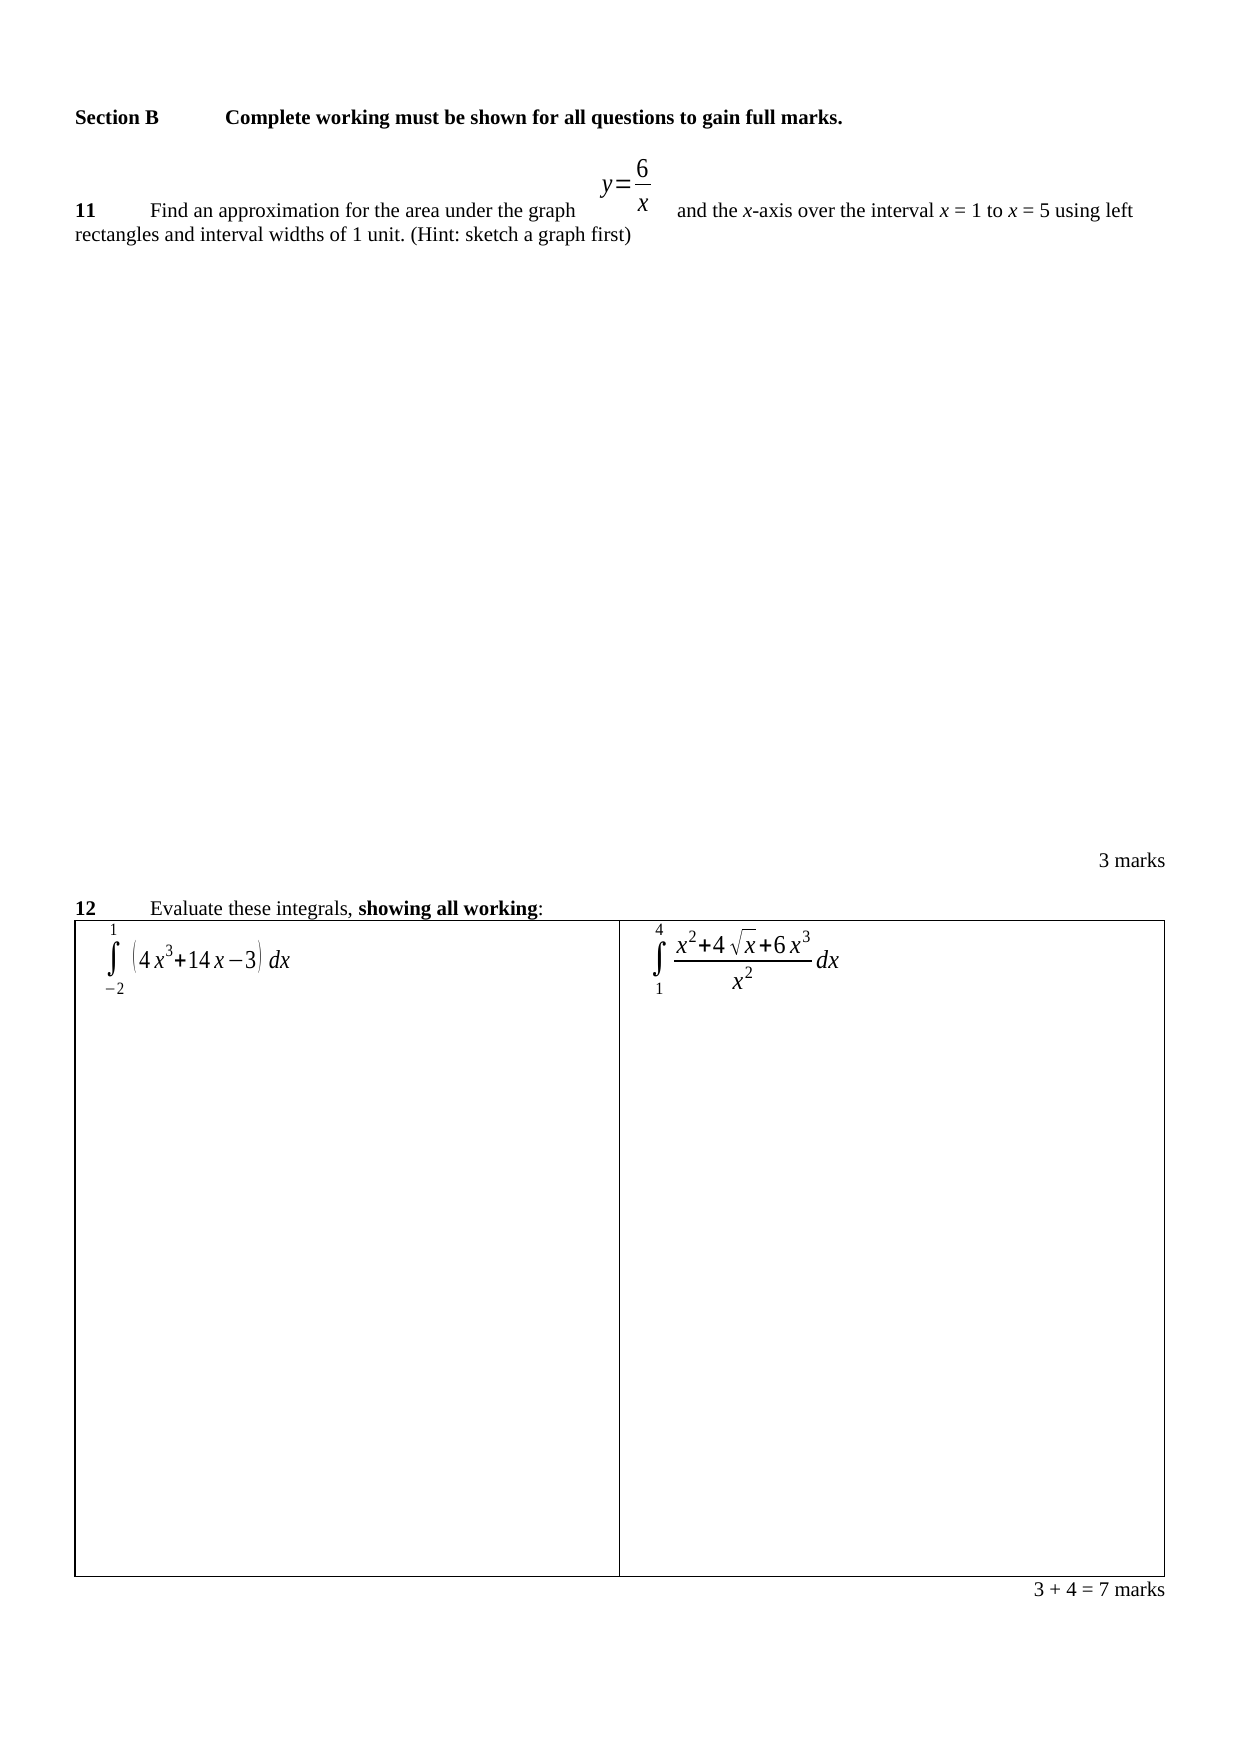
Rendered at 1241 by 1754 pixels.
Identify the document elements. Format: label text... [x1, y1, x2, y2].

table_header [76, 921, 619, 1576]
text 3 marks [75, 848, 1165, 872]
text 3 + 4 = 7 marks [75, 1577, 1165, 1601]
list Evaluate these integrals, showing all working: [75, 896, 1165, 920]
table_header [620, 921, 1164, 1576]
list Find an approximation for the area under the graph and the x-axis over the interval x = 1 to x = 5 using left rectangles and interval widths of 1 unit. (Hint: sketch a graph first) [75, 153, 1165, 246]
text Section B Complete working must be shown for all questions to gain full marks. [75, 105, 1165, 129]
